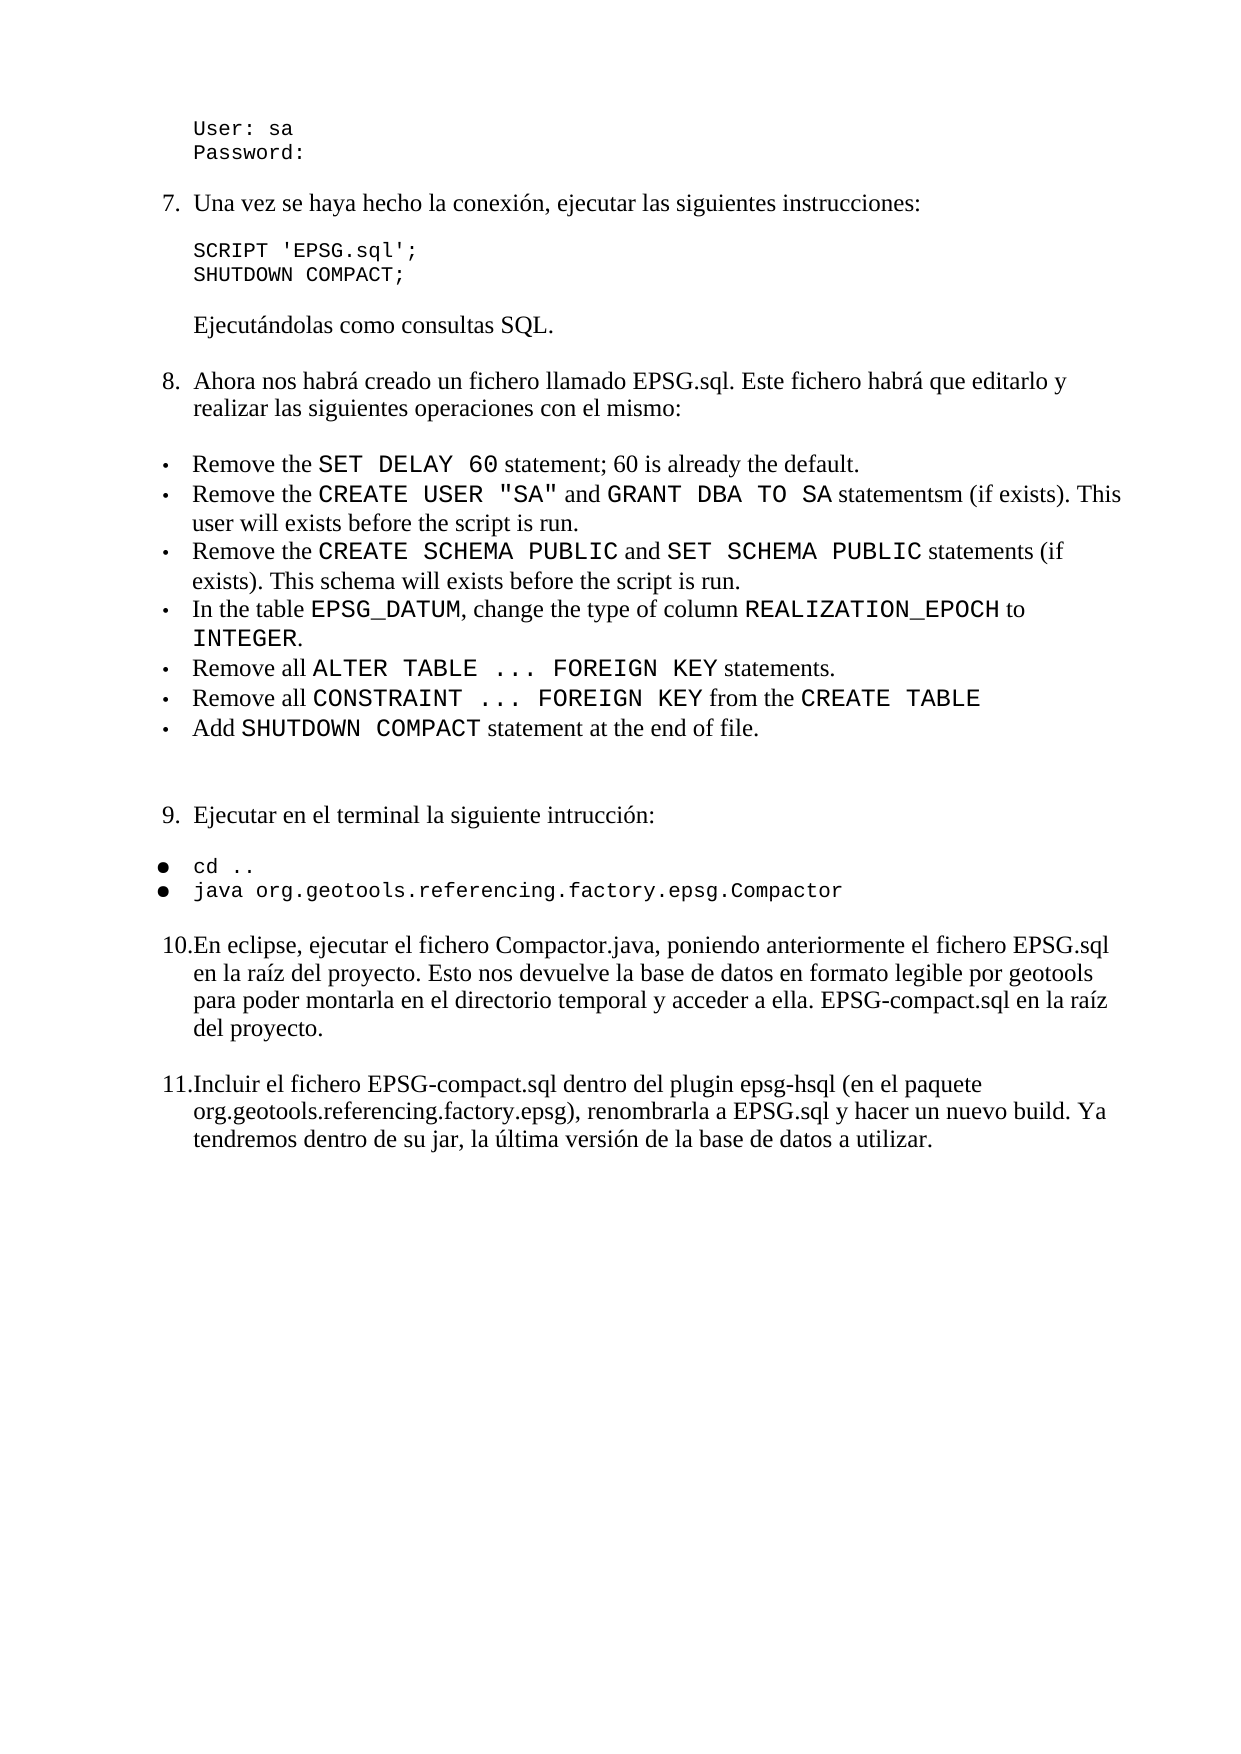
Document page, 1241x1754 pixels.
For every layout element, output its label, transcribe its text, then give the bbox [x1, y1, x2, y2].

list cd .. [156, 856, 1122, 880]
list In the table EPSG_DATUM, change the type of column REALIZATION_EPOCH to INTEGER. [162, 595, 1122, 654]
list java org.geotools.referencing.factory.epsg.Compactor [156, 880, 1122, 903]
list User: sa [156, 118, 1122, 142]
list Incluir el fichero EPSG-compact.sql dentro del plugin epsg-hsql (en el paquete org.geotools.referencing.factory.epsg), renombrarla a EPSG.sql y hacer un nuevo build. Ya tendremos dentro de su jar, la última versión de la base de datos a utilizar. [156, 1070, 1122, 1153]
list Ejecutándolas como consultas SQL. [156, 311, 1122, 339]
list En eclipse, ejecutar el fichero Compactor.java, poniendo anteriormente el fichero EPSG.sql en la raíz del proyecto. Esto nos devuelve la base de datos en formato legible por geotools para poder montarla en el directorio temporal y acceder a ella. EPSG-compact.sql en la raíz del proyecto. [156, 931, 1122, 1042]
list Add SHUTDOWN COMPACT statement at the end of file. [162, 714, 1122, 744]
list Una vez se haya hecho la conexión, ejecutar las siguientes instrucciones: [156, 189, 1122, 217]
list Remove the SET DELAY 60 statement; 60 is already the default. [162, 450, 1122, 480]
list SHUTDOWN COMPACT; [156, 264, 1122, 288]
list SCRIPT 'EPSG.sql'; [156, 240, 1122, 264]
list Ejecutar en el terminal la siguiente intrucción: [156, 801, 1122, 828]
list Remove all CONSTRAINT ... FOREIGN KEY from the CREATE TABLE [162, 684, 1122, 714]
list Remove all ALTER TABLE ... FOREIGN KEY statements. [162, 654, 1122, 684]
list Ahora nos habrá creado un fichero llamado EPSG.sql. Este fichero habrá que editarlo y realizar las siguientes operaciones con el mismo: [156, 367, 1122, 422]
list Remove the CREATE SCHEMA PUBLIC and SET SCHEMA PUBLIC statements (if exists). This schema will exists before the script is run. [162, 537, 1122, 595]
list Remove the CREATE USER "SA" and GRANT DBA TO SA statementsm (if exists). This user will exists before the script is run. [162, 480, 1122, 537]
list Password: [156, 142, 1122, 165]
